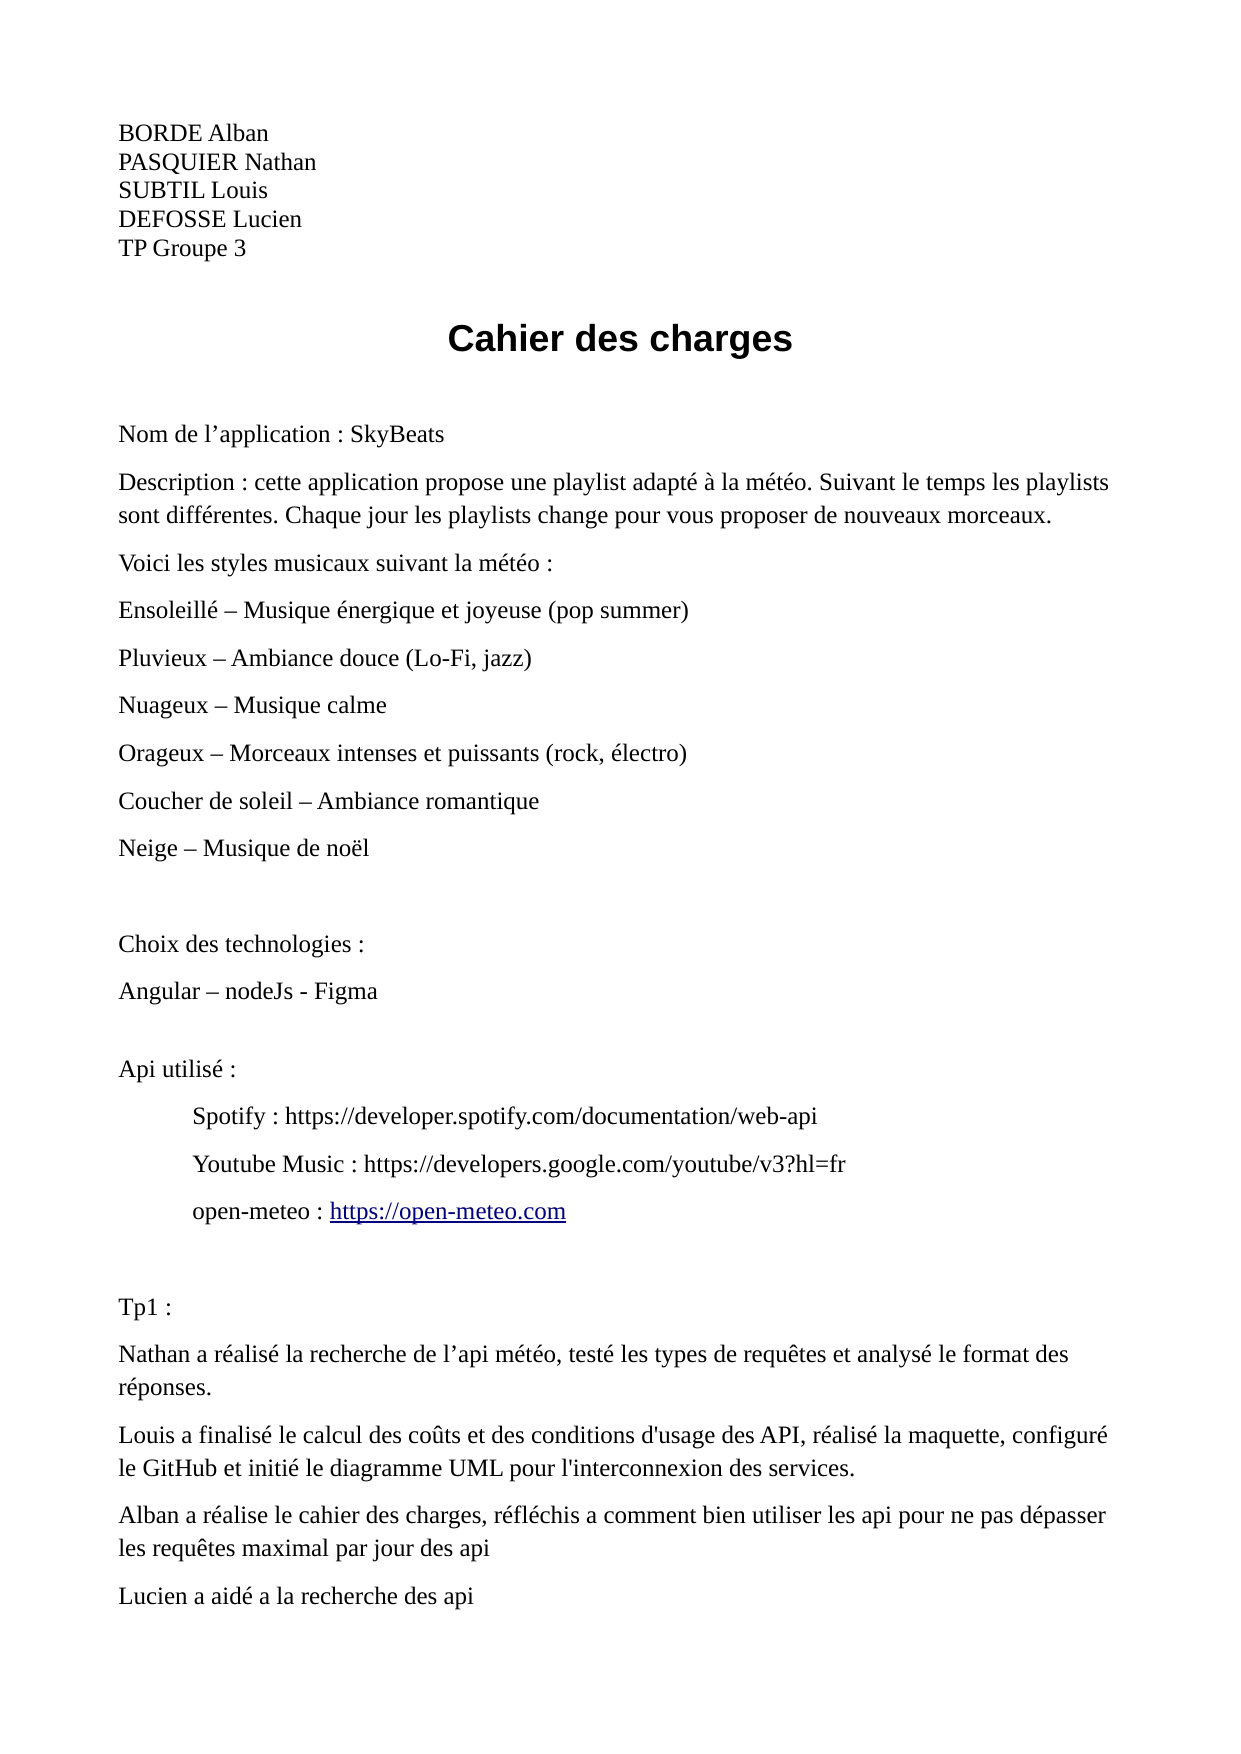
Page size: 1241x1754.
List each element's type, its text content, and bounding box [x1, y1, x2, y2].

subtitle Cahier des charges [118, 316, 1122, 359]
text open-meteo : https://open-meteo.com [118, 1196, 1122, 1225]
text Description : cette application propose une playlist adapté à la météo. Suivant le temps les playlists sont différentes. Chaque jour les playlists change pour vous proposer de nouveaux morceaux. [118, 467, 1122, 529]
text Spotify : https://developer.spotify.com/documentation/web-api [118, 1101, 1122, 1130]
text Tp1 : [118, 1292, 1122, 1320]
text Voici les styles musicaux suivant la météo : [118, 548, 1122, 577]
text Youtube Music : https://developers.google.com/youtube/v3?hl=fr [118, 1149, 1122, 1178]
text Api utilisé : [118, 1054, 1122, 1082]
text Choix des technologies : [118, 929, 1122, 957]
text Nom de l’application : SkyBeats [118, 419, 1122, 448]
text Orageux – Morceaux intenses et puissants (rock, électro) [118, 738, 1122, 767]
text Angular – nodeJs - Figma [118, 976, 1122, 1005]
text Coucher de soleil – Ambiance romantique [118, 786, 1122, 814]
text Nuageux – Musique calme [118, 691, 1122, 719]
text Alban a réalise le cahier des charges, réfléchis a comment bien utiliser les api pour ne pas dépasser les requêtes maximal par jour des api [118, 1501, 1122, 1562]
text Nathan a réalisé la recherche de l’api météo, testé les types de requêtes et analysé le format des réponses. [118, 1339, 1122, 1401]
text Louis a finalisé le calcul des coûts et des conditions d'usage des API, réalisé la maquette, configuré le GitHub et initié le diagramme UML pour l'interconnexion des services. [118, 1420, 1122, 1482]
text Ensoleillé – Musique énergique et joyeuse (pop summer) [118, 595, 1122, 624]
text Neige – Musique de noël [118, 833, 1122, 862]
text Pluvieux – Ambiance douce (Lo-Fi, jazz) [118, 643, 1122, 672]
text Lucien a aidé a la recherche des api [118, 1581, 1122, 1610]
